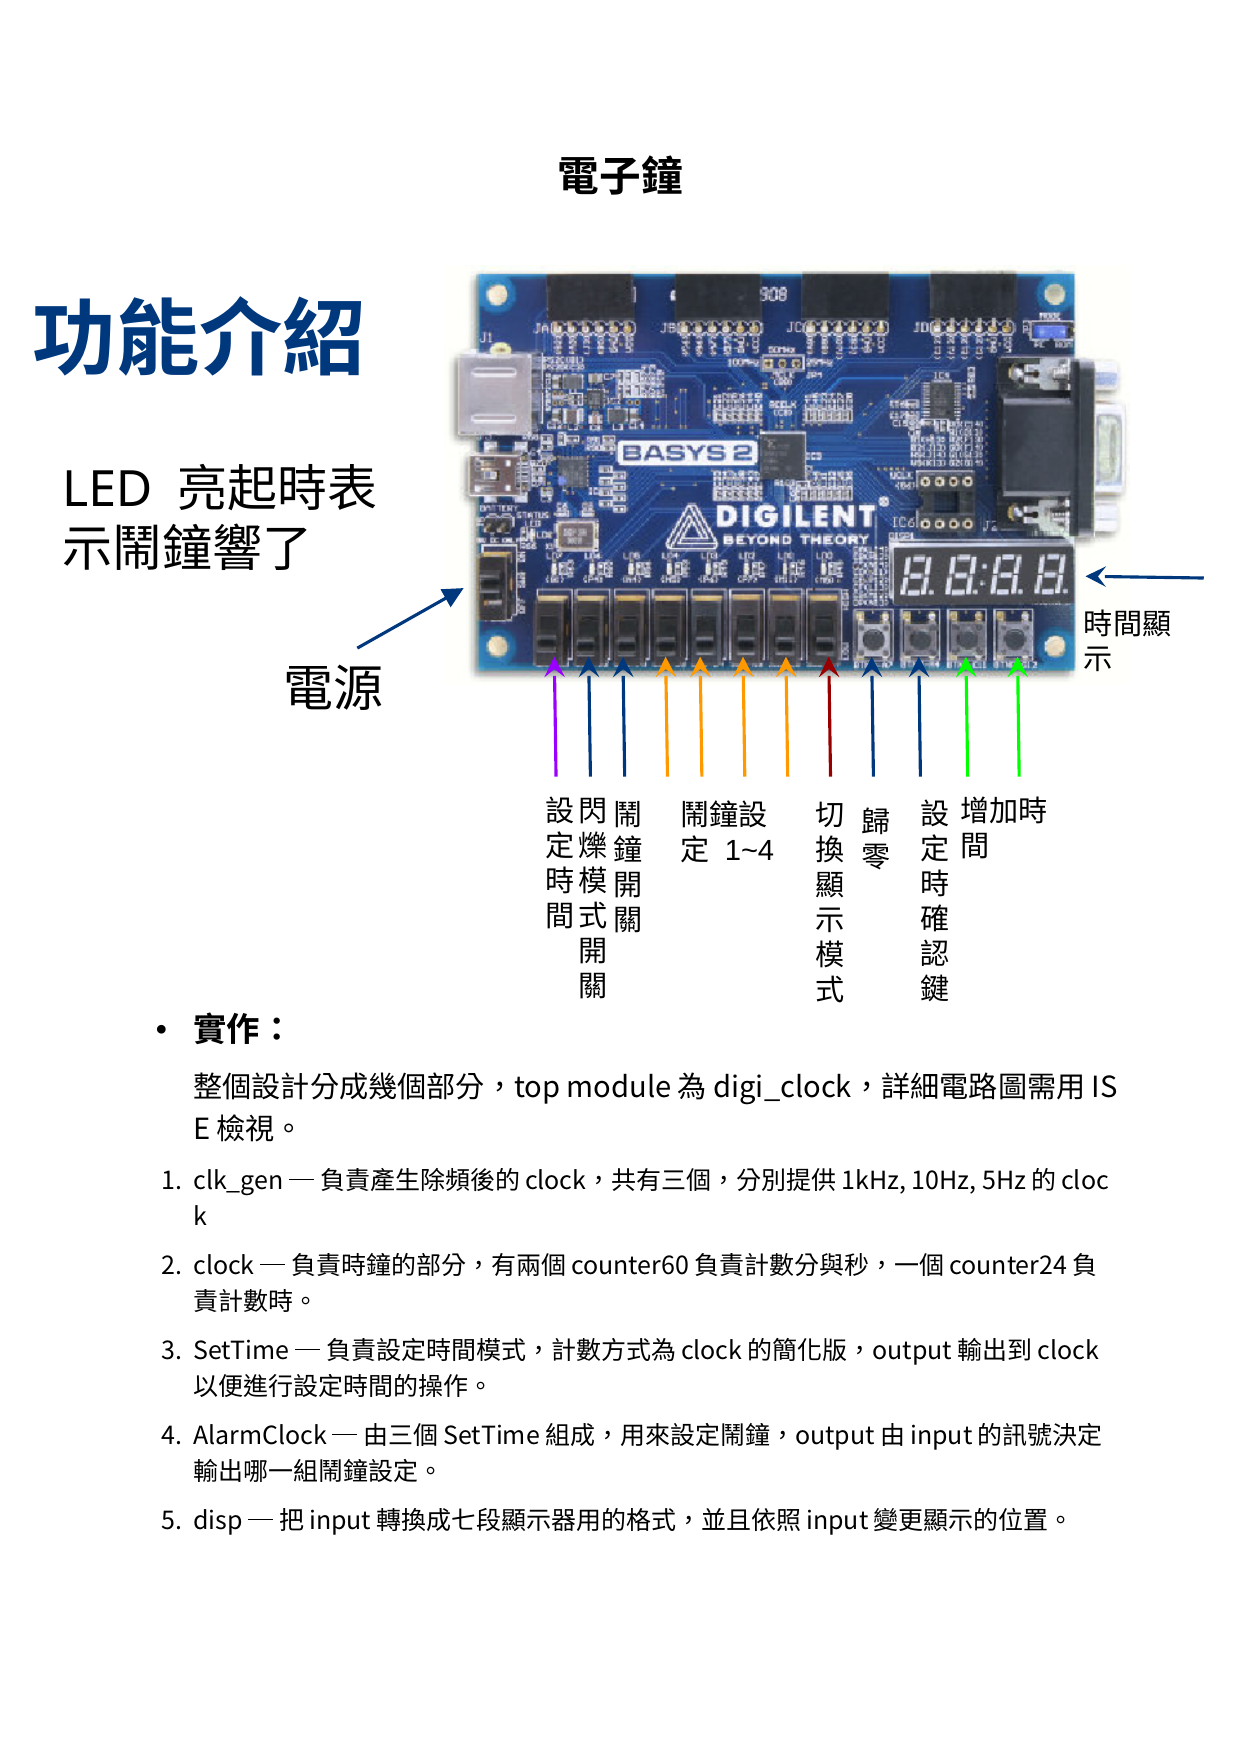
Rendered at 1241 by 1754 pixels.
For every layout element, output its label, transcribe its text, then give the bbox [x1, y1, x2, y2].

list clk_gen ─ 負責產生除頻後的clock，共有三個，分別提供1kHz, 10Hz, 5Hz的clock [156, 1161, 1122, 1233]
list disp ─ 把input轉換成七段顯示器用的格式，並且依照input變更顯示的位置。 [156, 1501, 1122, 1537]
list SetTime ─ 負責設定時間模式，計數方式為clock的簡化版，output輸出到clock以便進行設定時間的操作。 [156, 1331, 1122, 1403]
title 電子鐘 [118, 143, 1122, 203]
list AlarmClock ─ 由三個SetTime組成，用來設定鬧鐘，output 由input的訊號決定輸出哪一組鬧鐘設定。 [156, 1416, 1122, 1488]
list 整個設計分成幾個部分，top module為 digi_clock，詳細電路圖需用ISE檢視。 [156, 1063, 1122, 1148]
list clock ─ 負責時鐘的部分，有兩個counter60負責計數分與秒，一個counter24負責計數時。 [156, 1246, 1122, 1318]
list 實作： [156, 265, 1122, 1051]
picture [444, 265, 1130, 685]
